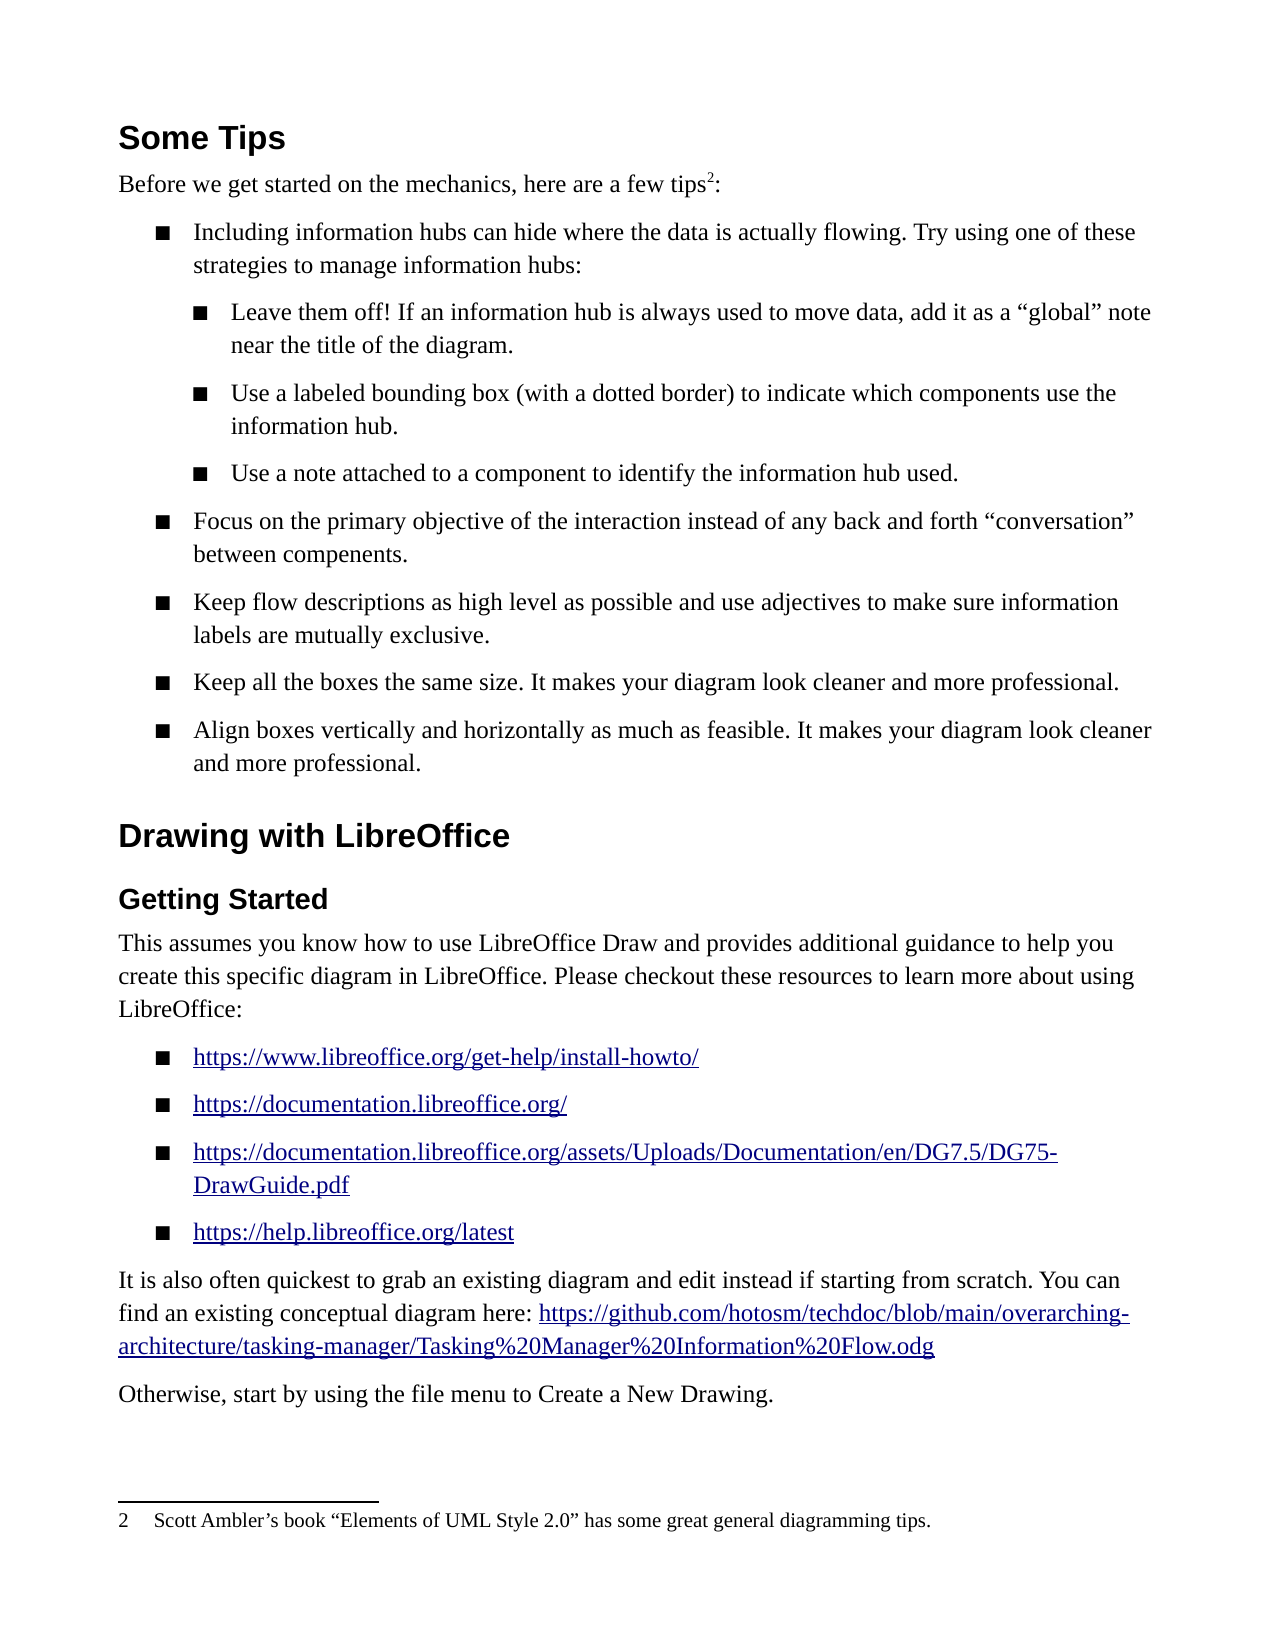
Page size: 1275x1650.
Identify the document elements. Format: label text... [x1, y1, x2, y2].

text It is also often quickest to grab an existing diagram and edit instead if starting from scratch. You can find an existing conceptual diagram here: https://github.com/hotosm/techdoc/blob/main/overarching-architecture/tasking-manager/Tasking%20Manager%20Information%20Flow.odg [118, 1265, 1157, 1360]
text Before we get started on the mechanics, here are a few tips: [118, 169, 1157, 198]
list Use a labeled bounding box (with a dotted border) to indicate which components use the information hub. [193, 378, 1157, 440]
list https://documentation.libreoffice.org/ [156, 1089, 1157, 1118]
subtitle Drawing with LibreOffice [118, 816, 1157, 855]
text Scott Ambler’s book “Elements of UML Style 2.0” has some great general diagramming tips. [118, 1508, 1157, 1532]
list Focus on the primary objective of the interaction instead of any back and forth “conversation” between compenents. [156, 506, 1157, 568]
subtitle Getting Started [118, 882, 1157, 916]
list Align boxes vertically and horizontally as much as feasible. It makes your diagram look cleaner and more professional. [156, 715, 1157, 777]
list Use a note attached to a component to identify the information hub used. [193, 458, 1157, 487]
list Keep all the boxes the same size. It makes your diagram look cleaner and more professional. [156, 667, 1157, 696]
list https://www.libreoffice.org/get-help/install-howto/ [156, 1042, 1157, 1070]
list https://help.libreoffice.org/latest [156, 1217, 1157, 1246]
list https://documentation.libreoffice.org/assets/Uploads/Documentation/en/DG7.5/DG75-DrawGuide.pdf [156, 1137, 1157, 1199]
list Keep flow descriptions as high level as possible and use adjectives to make sure information labels are mutually exclusive. [156, 587, 1157, 648]
list Leave them off! If an information hub is always used to move data, add it as a “global” note near the title of the diagram. [193, 297, 1157, 359]
text This assumes you know how to use LibreOffice Draw and provides additional guidance to help you create this specific diagram in LibreOffice. Please checkout these resources to learn more about using LibreOffice: [118, 928, 1157, 1023]
subtitle Some Tips [118, 118, 1157, 157]
text Otherwise, start by using the file menu to Create a New Drawing. [118, 1379, 1157, 1407]
list Including information hubs can hide where the data is actually flowing. Try using one of these strategies to manage information hubs: [156, 217, 1157, 278]
